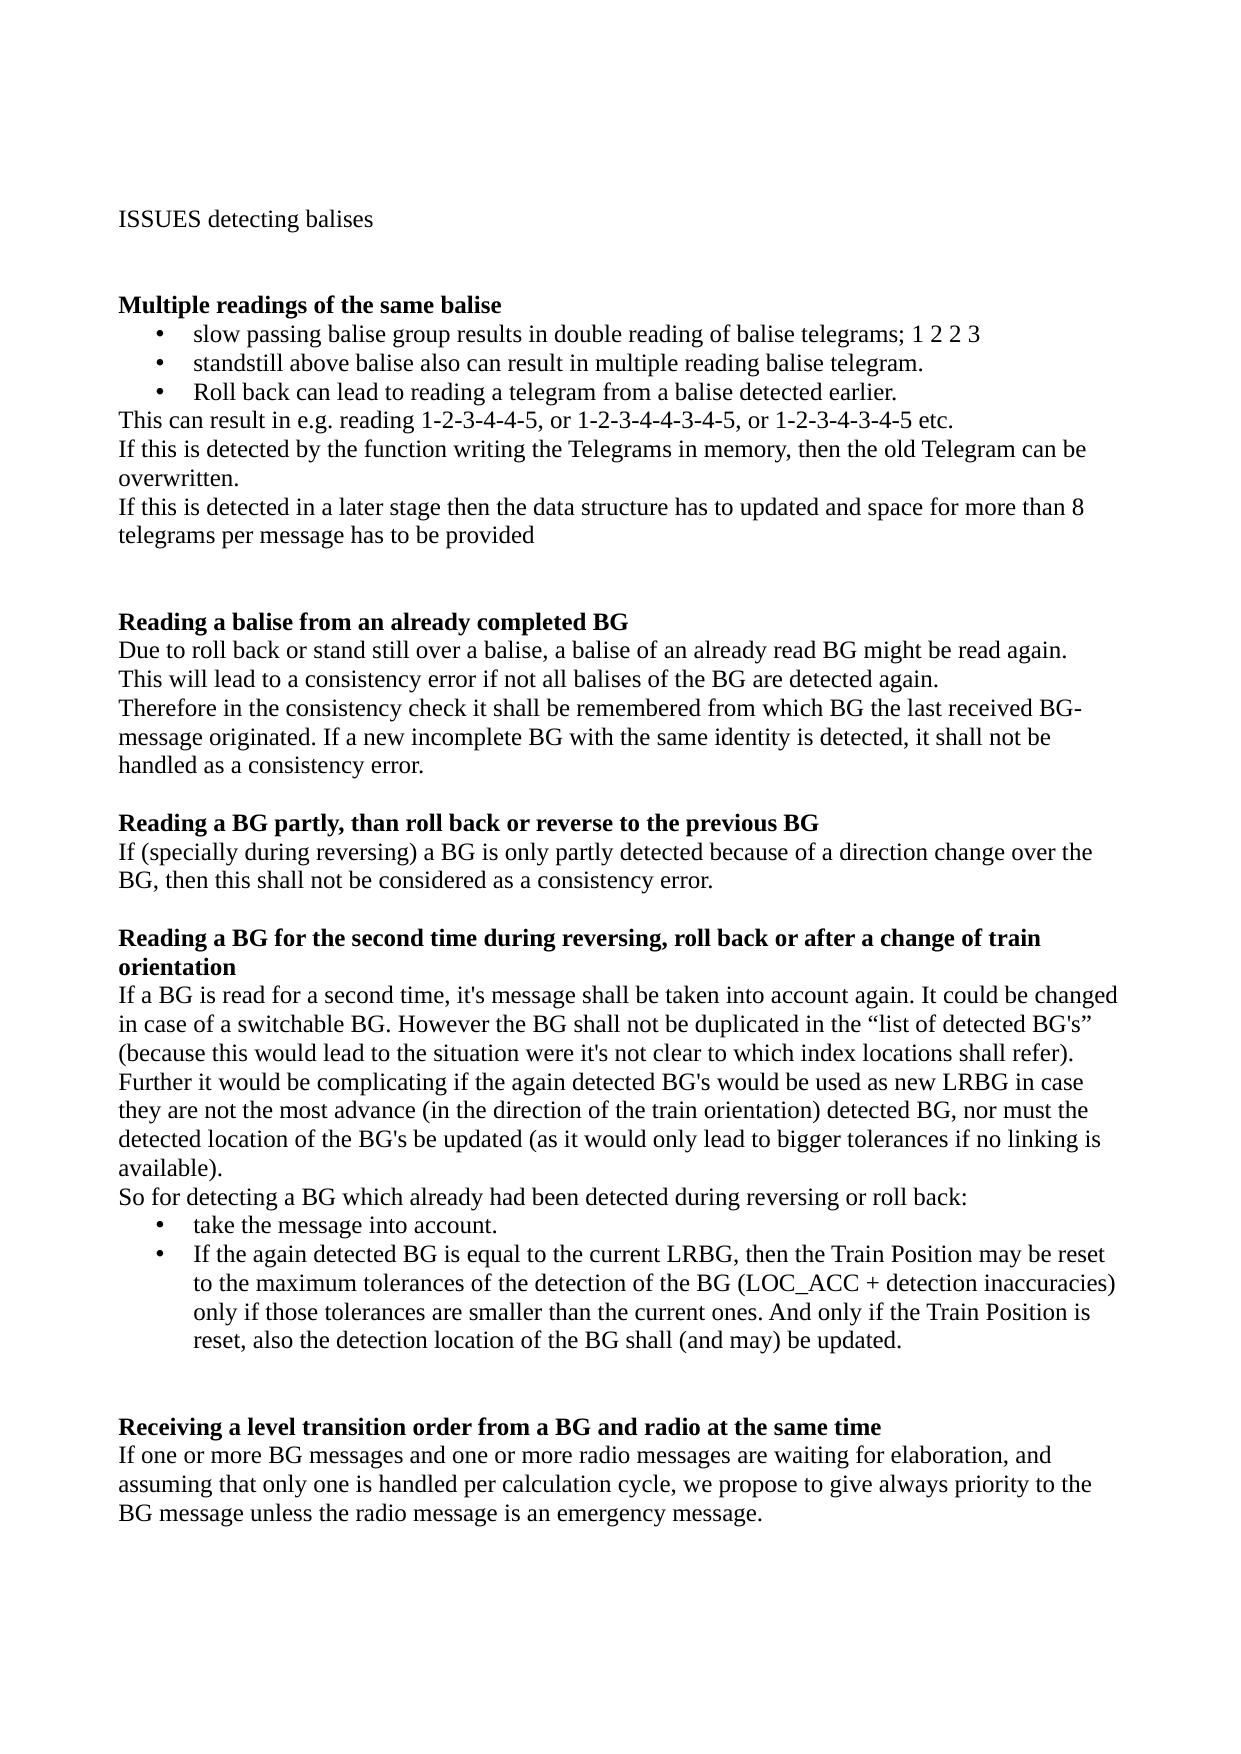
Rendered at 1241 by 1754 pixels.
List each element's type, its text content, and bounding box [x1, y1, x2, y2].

text Reading a BG partly, than roll back or reverse to the previous BG [118, 808, 1122, 837]
text Further it would be complicating if the again detected BG's would be used as new LRBG in case they are not the most advance (in the direction of the train orientation) detected BG, nor must the detected location of the BG's be updated (as it would only lead to bigger tolerances if no linking is available). [118, 1067, 1122, 1182]
text ISSUES detecting balises [118, 204, 1122, 233]
text Receiving a level transition order from a BG and radio at the same time [118, 1412, 1122, 1441]
text So for detecting a BG which already had been detected during reversing or roll back: [118, 1182, 1122, 1211]
text This will lead to a consistency error if not all balises of the BG are detected again. [118, 664, 1122, 693]
list slow passing balise group results in double reading of balise telegrams; 1 2 2 3 [156, 319, 1122, 348]
list take the message into account. [156, 1211, 1122, 1239]
list If the again detected BG is equal to the current LRBG, then the Train Position may be reset to the maximum tolerances of the detection of the BG (LOC_ACC + detection inaccuracies) only if those tolerances are smaller than the current ones. And only if the Train Position is reset, also the detection location of the BG shall (and may) be updated. [156, 1239, 1122, 1354]
text Reading a balise from an already completed BG [118, 607, 1122, 636]
text If this is detected by the function writing the Telegrams in memory, then the old Telegram can be overwritten. [118, 434, 1122, 492]
text If (specially during reversing) a BG is only partly detected because of a direction change over the BG, then this shall not be considered as a consistency error. [118, 837, 1122, 894]
text Therefore in the consistency check it shall be remembered from which BG the last received BG-message originated. If a new incomplete BG with the same identity is detected, it shall not be handled as a consistency error. [118, 693, 1122, 779]
text This can result in e.g. reading 1-2-3-4-4-5, or 1-2-3-4-4-3-4-5, or 1-2-3-4-3-4-5 etc. [118, 406, 1122, 434]
text Multiple readings of the same balise [118, 291, 1122, 319]
text If a BG is read for a second time, it's message shall be taken into account again. It could be changed in case of a switchable BG. However the BG shall not be duplicated in the “list of detected BG's” (because this would lead to the situation were it's not clear to which index locations shall refer). [118, 981, 1122, 1067]
text If this is detected in a later stage then the data structure has to updated and space for more than 8 telegrams per message has to be provided [118, 492, 1122, 549]
text Due to roll back or stand still over a balise, a balise of an already read BG might be read again. [118, 636, 1122, 664]
text If one or more BG messages and one or more radio messages are waiting for elaboration, and assuming that only one is handled per calculation cycle, we propose to give always priority to the BG message unless the radio message is an emergency message. [118, 1441, 1122, 1527]
text Reading a BG for the second time during reversing, roll back or after a change of train orientation [118, 923, 1122, 981]
list Roll back can lead to reading a telegram from a balise detected earlier. [156, 377, 1122, 406]
list standstill above balise also can result in multiple reading balise telegram. [156, 348, 1122, 377]
